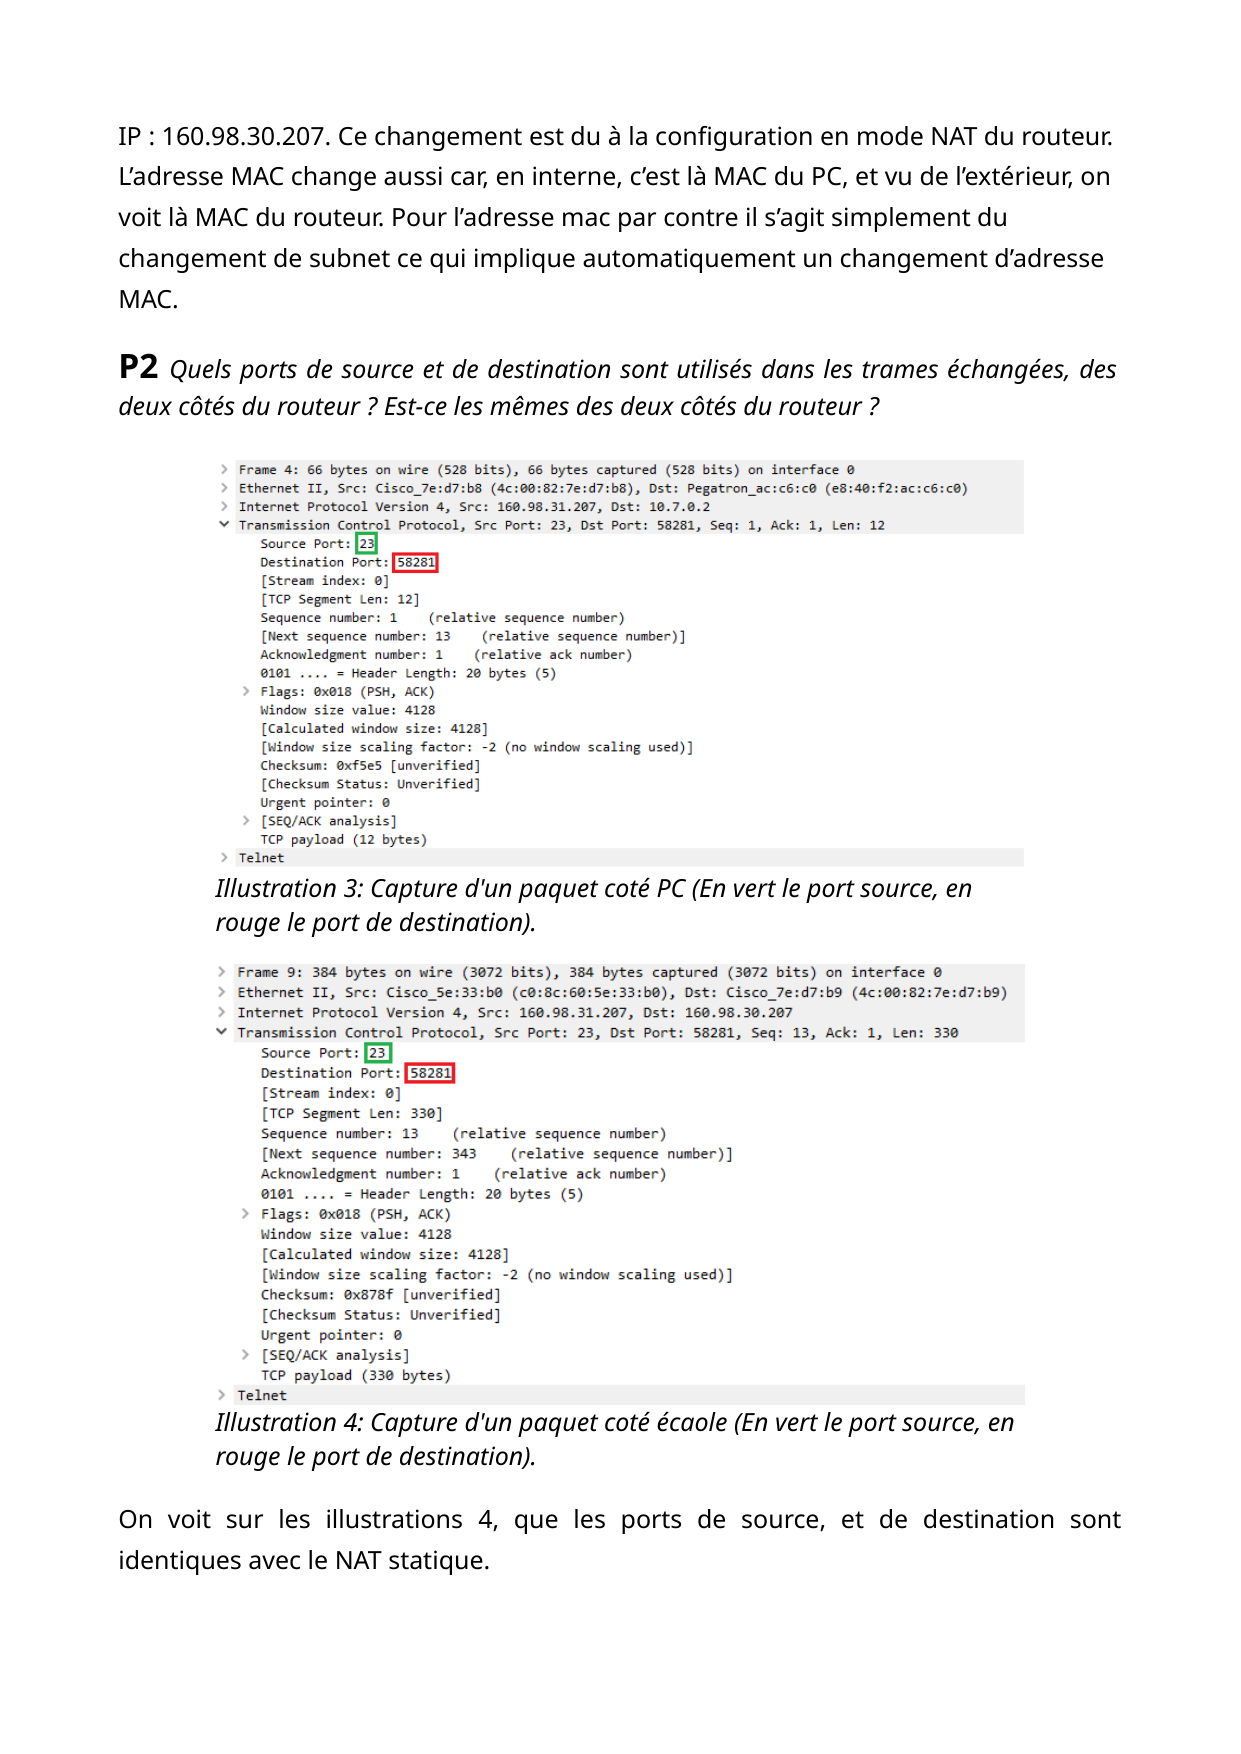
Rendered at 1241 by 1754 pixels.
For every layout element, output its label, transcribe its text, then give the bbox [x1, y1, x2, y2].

picture [215, 964, 1026, 1405]
text Illustration 3: Capture d'un paquet coté PC (En vert le port source, en rouge le port de destination). [215, 871, 1025, 939]
text On voit sur les illustrations 4, que les ports de source, et de destination sont identiques avec le NAT statique. [118, 435, 1122, 1577]
text IP : 160.98.30.207. Ce changement est du à la configuration en mode NAT du routeur. L’adresse MAC change aussi car, en interne, c’est là MAC du PC, et vu de l’extérieur, on voit là MAC du routeur. Pour l’adresse mac par contre il s’agit simplement du changement de subnet ce qui implique automatiquement un changement d’adresse MAC. [118, 118, 1122, 316]
text Illustration 4: Capture d'un paquet coté écaole (En vert le port source, en rouge le port de destination). [215, 1405, 1025, 1472]
picture [215, 460, 1025, 871]
subtitle P2 Quels ports de source et de destination sont utilisés dans les trames échangées, des deux côtés du routeur ? Est-ce les mêmes des deux côtés du routeur ? [118, 343, 1122, 423]
